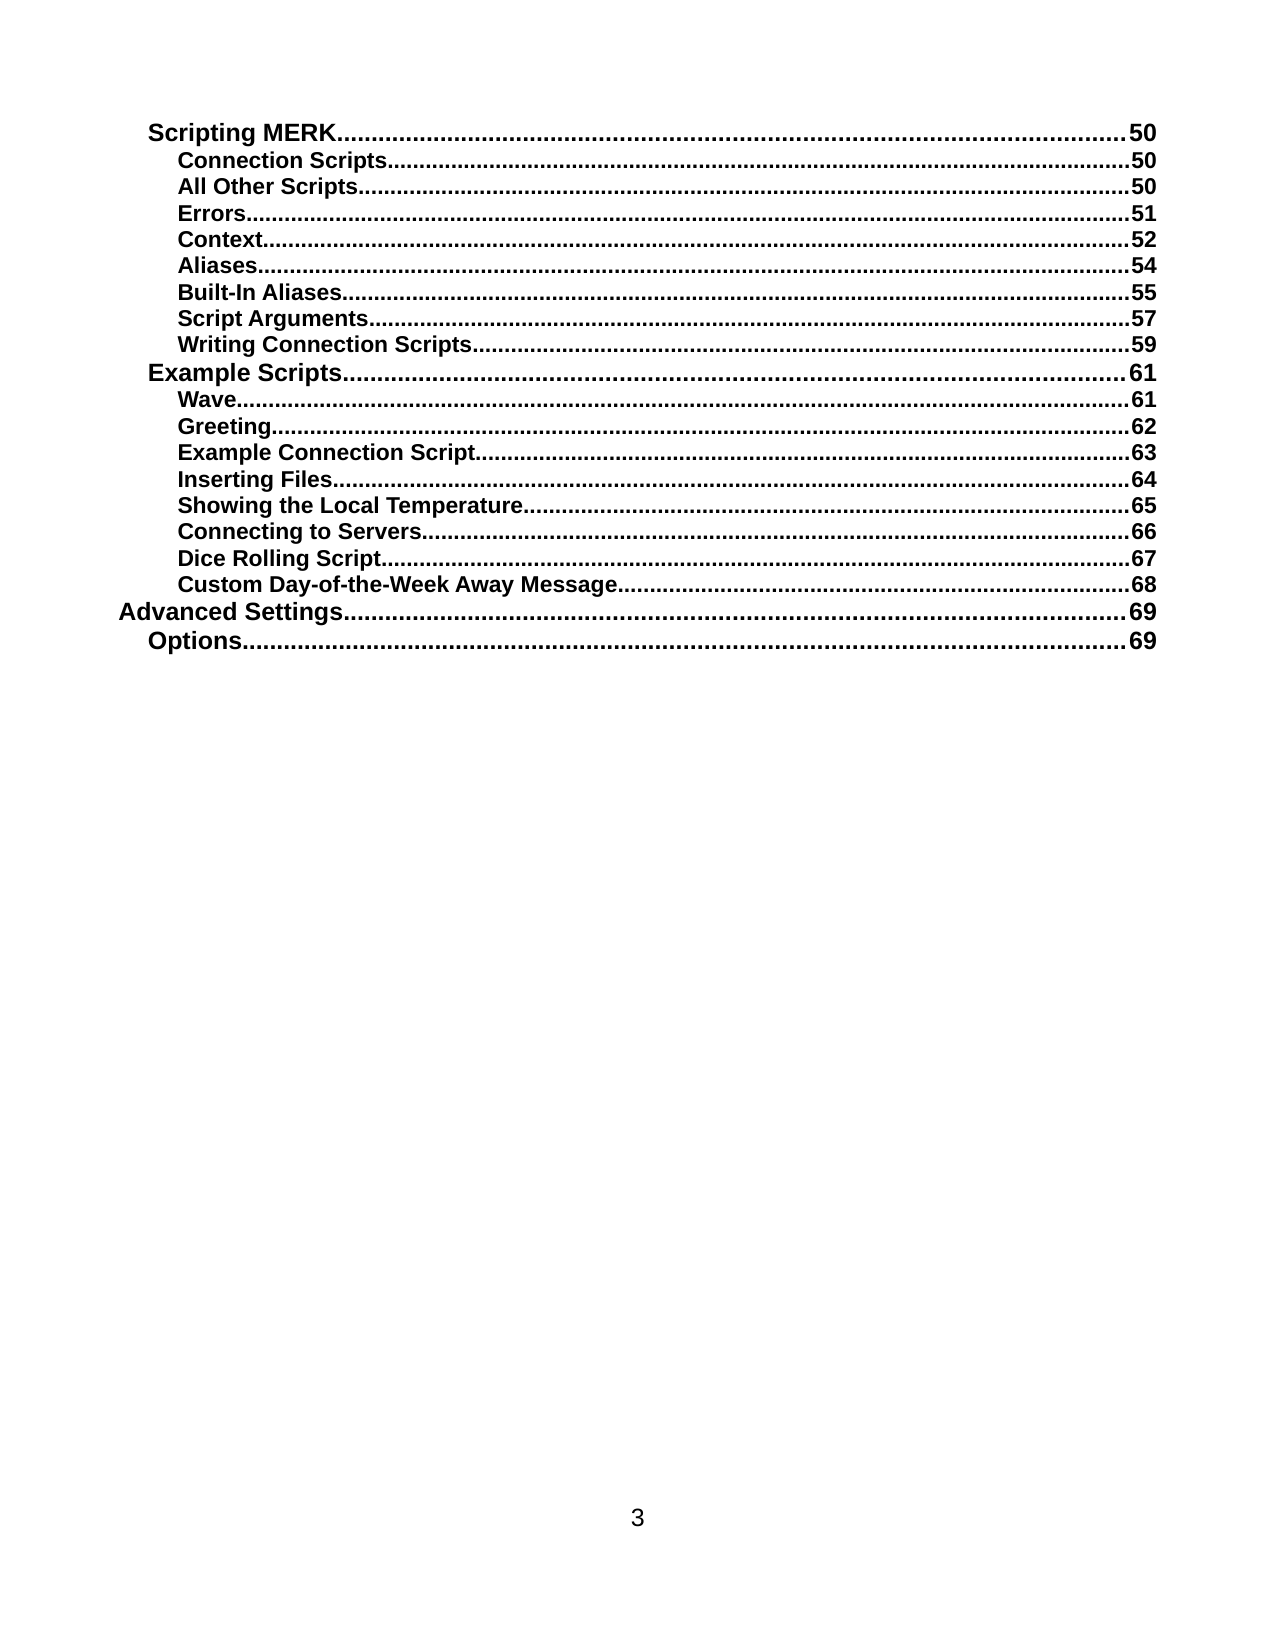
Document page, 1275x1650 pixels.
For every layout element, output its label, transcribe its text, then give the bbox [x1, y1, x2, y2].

text All Other Scripts 50 [177, 173, 1157, 199]
text Inserting Files 64 [177, 466, 1157, 492]
text Greeting 62 [177, 413, 1157, 439]
text Wave 61 [177, 386, 1157, 413]
text Script Arguments 57 [177, 305, 1157, 331]
text Custom Day-of-the-Week Away Message 68 [177, 571, 1157, 597]
text Example Scripts 61 [148, 358, 1157, 386]
text Options 69 [148, 626, 1157, 655]
text Errors 51 [177, 199, 1157, 226]
text Connecting to Servers 66 [177, 518, 1157, 544]
text Scripting MERK 50 [148, 118, 1157, 147]
text Example Connection Script 63 [177, 439, 1157, 466]
text Advanced Settings 69 [118, 597, 1157, 626]
text Context 52 [177, 226, 1157, 252]
text Writing Connection Scripts 59 [177, 331, 1157, 358]
text Dice Rolling Script 67 [177, 544, 1157, 571]
text Showing the Local Temperature 65 [177, 492, 1157, 518]
text Aliases 54 [177, 252, 1157, 279]
text Connection Scripts 50 [177, 147, 1157, 173]
text Built-In Aliases 55 [177, 279, 1157, 305]
